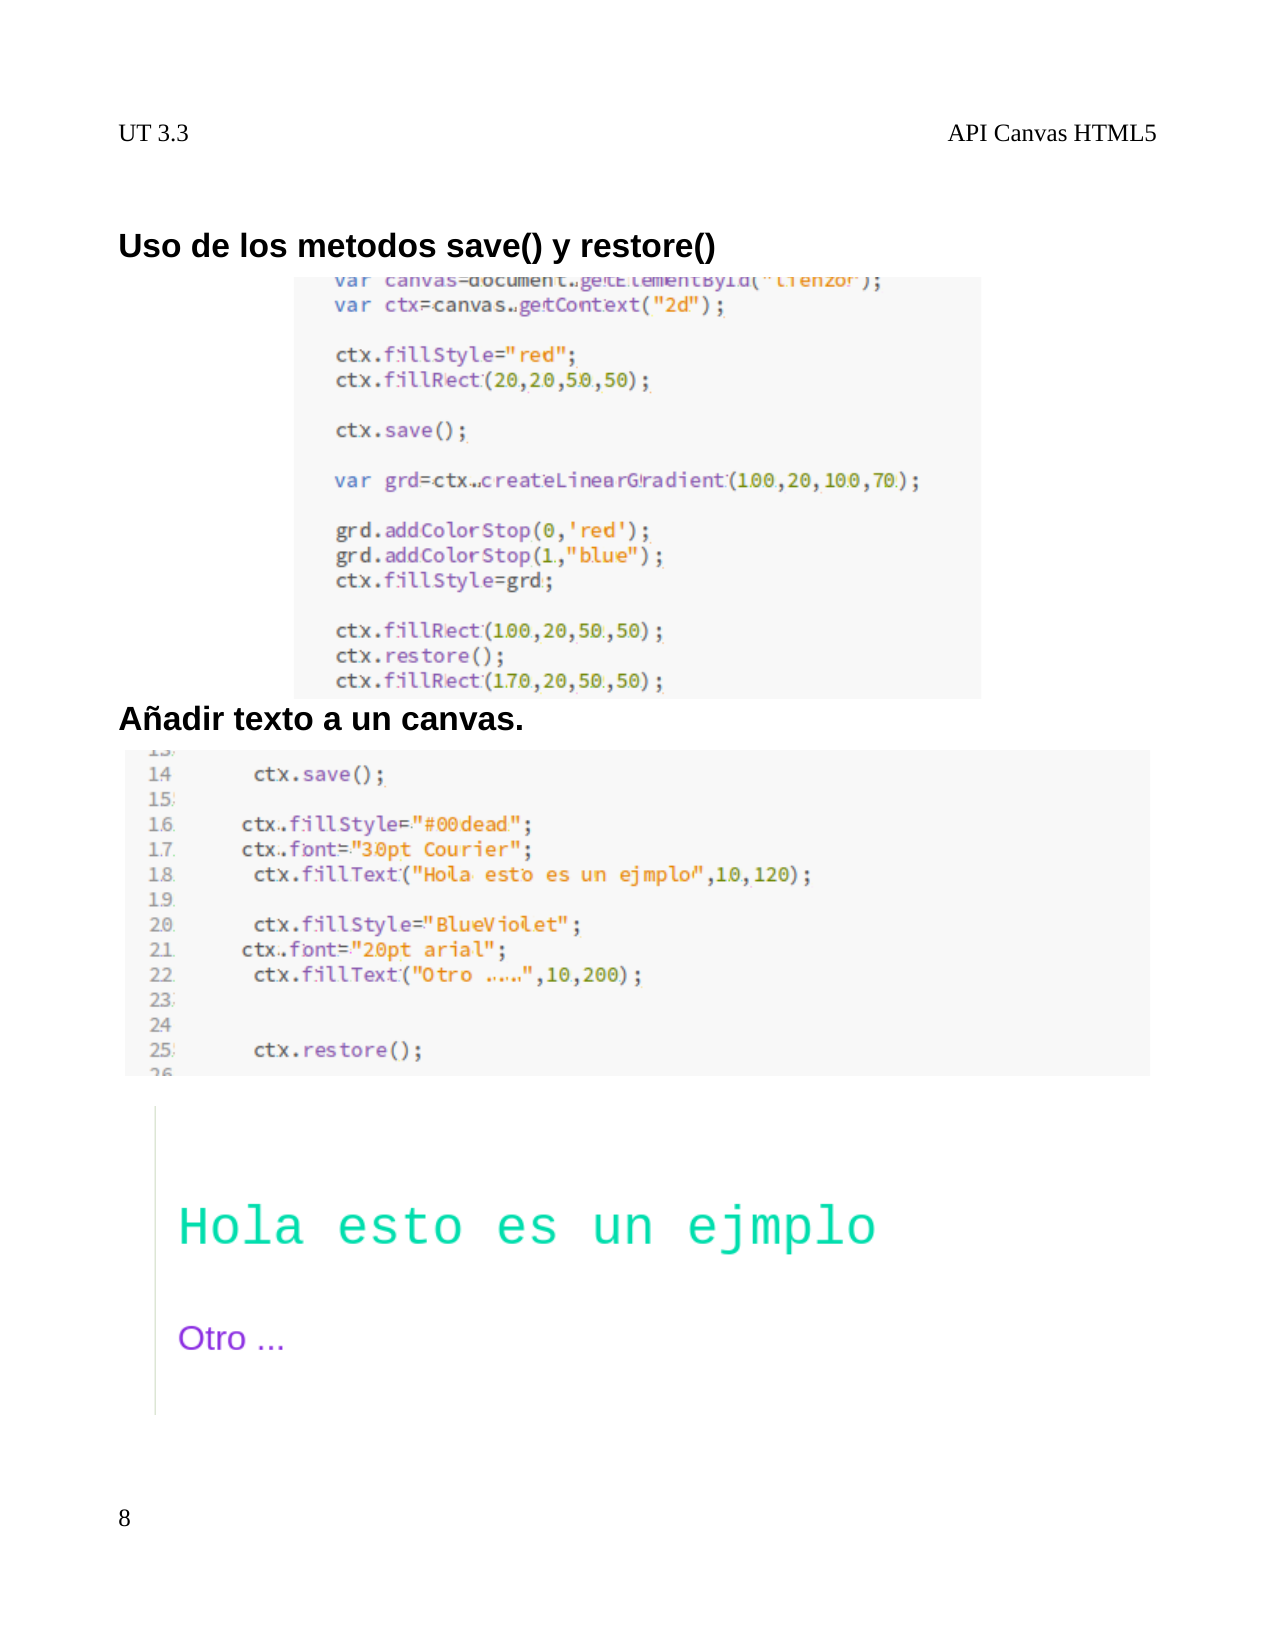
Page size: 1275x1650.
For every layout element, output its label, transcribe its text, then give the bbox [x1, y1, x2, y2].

picture [154, 1106, 1014, 1415]
subtitle Añadir texto a un canvas. [118, 298, 1157, 738]
picture [125, 750, 1150, 1076]
picture [293, 277, 982, 699]
subtitle Uso de los metodos save() y restore() [118, 226, 1157, 264]
